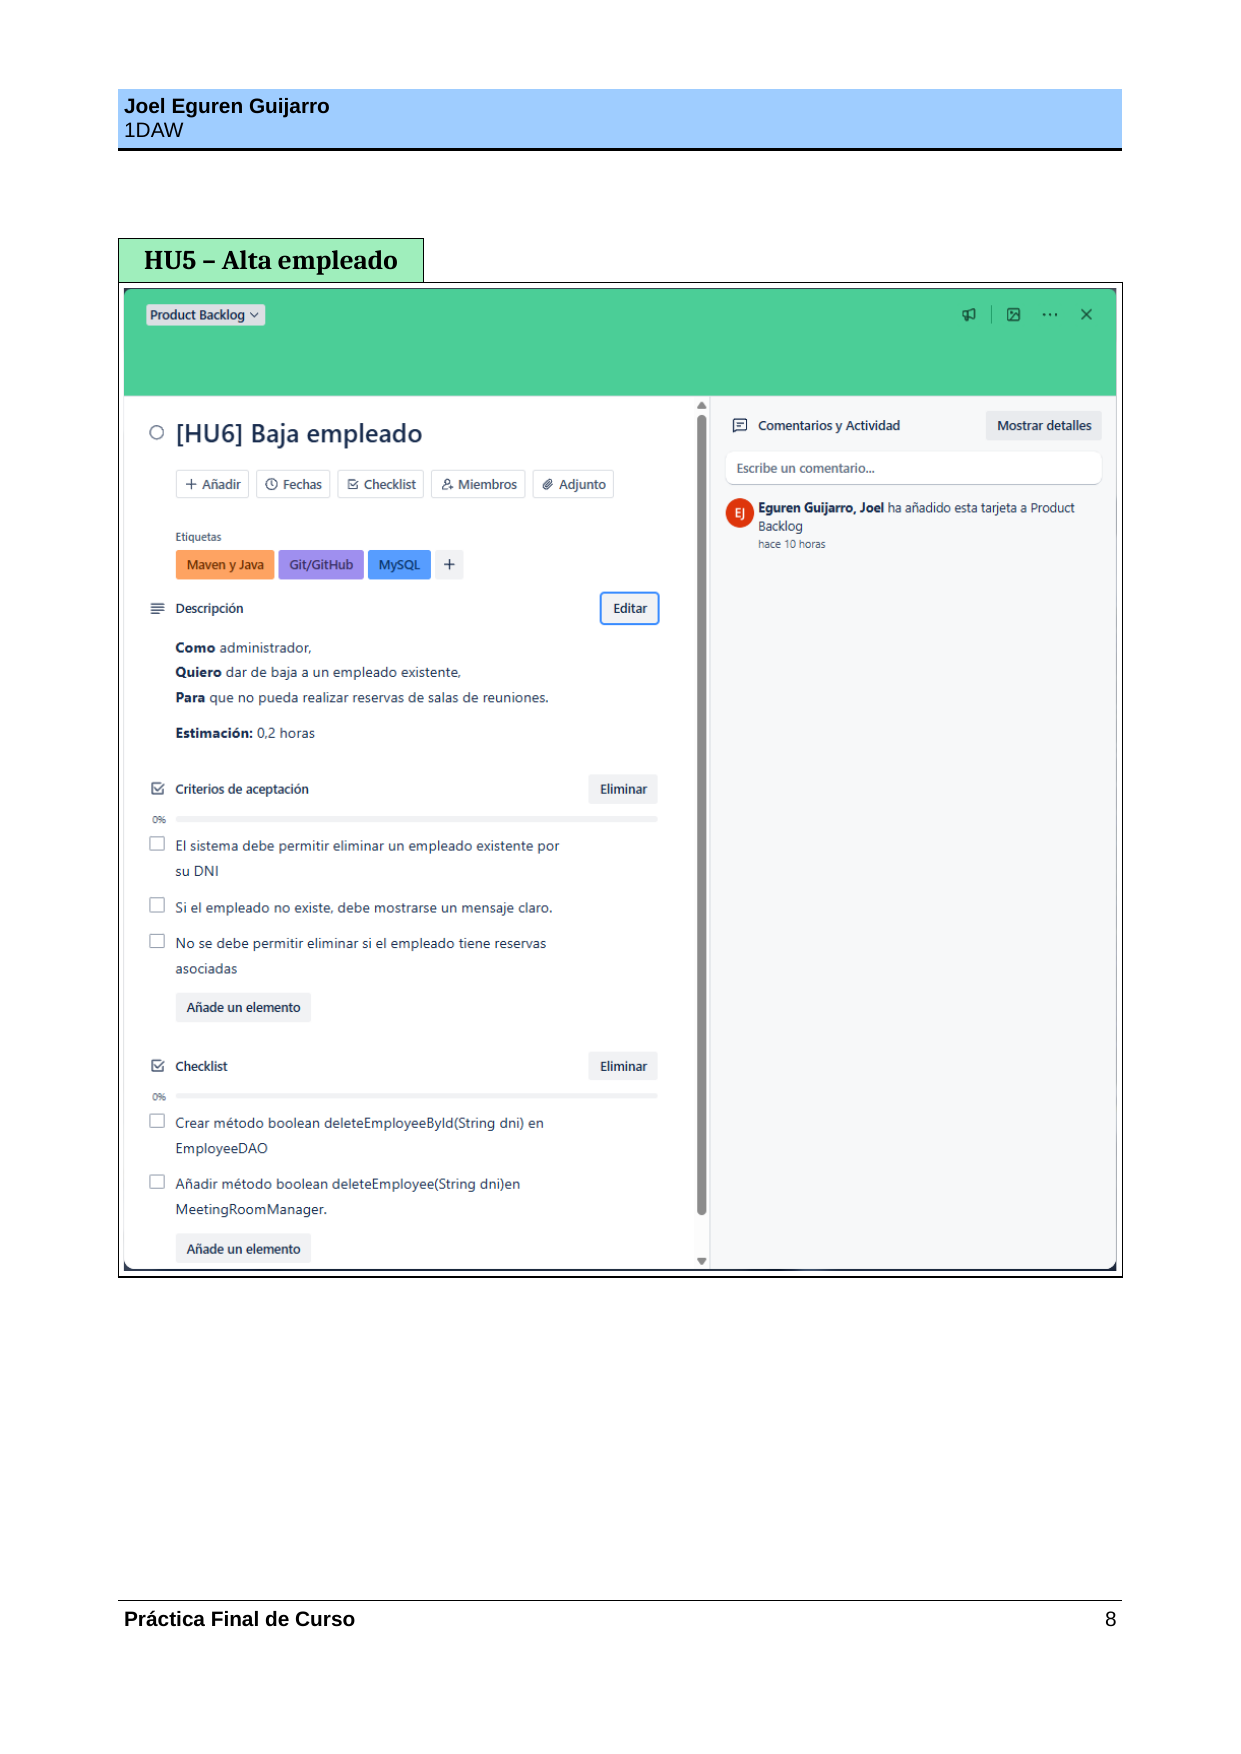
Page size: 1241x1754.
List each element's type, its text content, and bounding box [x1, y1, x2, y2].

table_header HU5 – Alta empleado [119, 239, 423, 282]
picture [123, 288, 1117, 1271]
table_header [424, 238, 1122, 282]
table_cell [119, 283, 1122, 1276]
